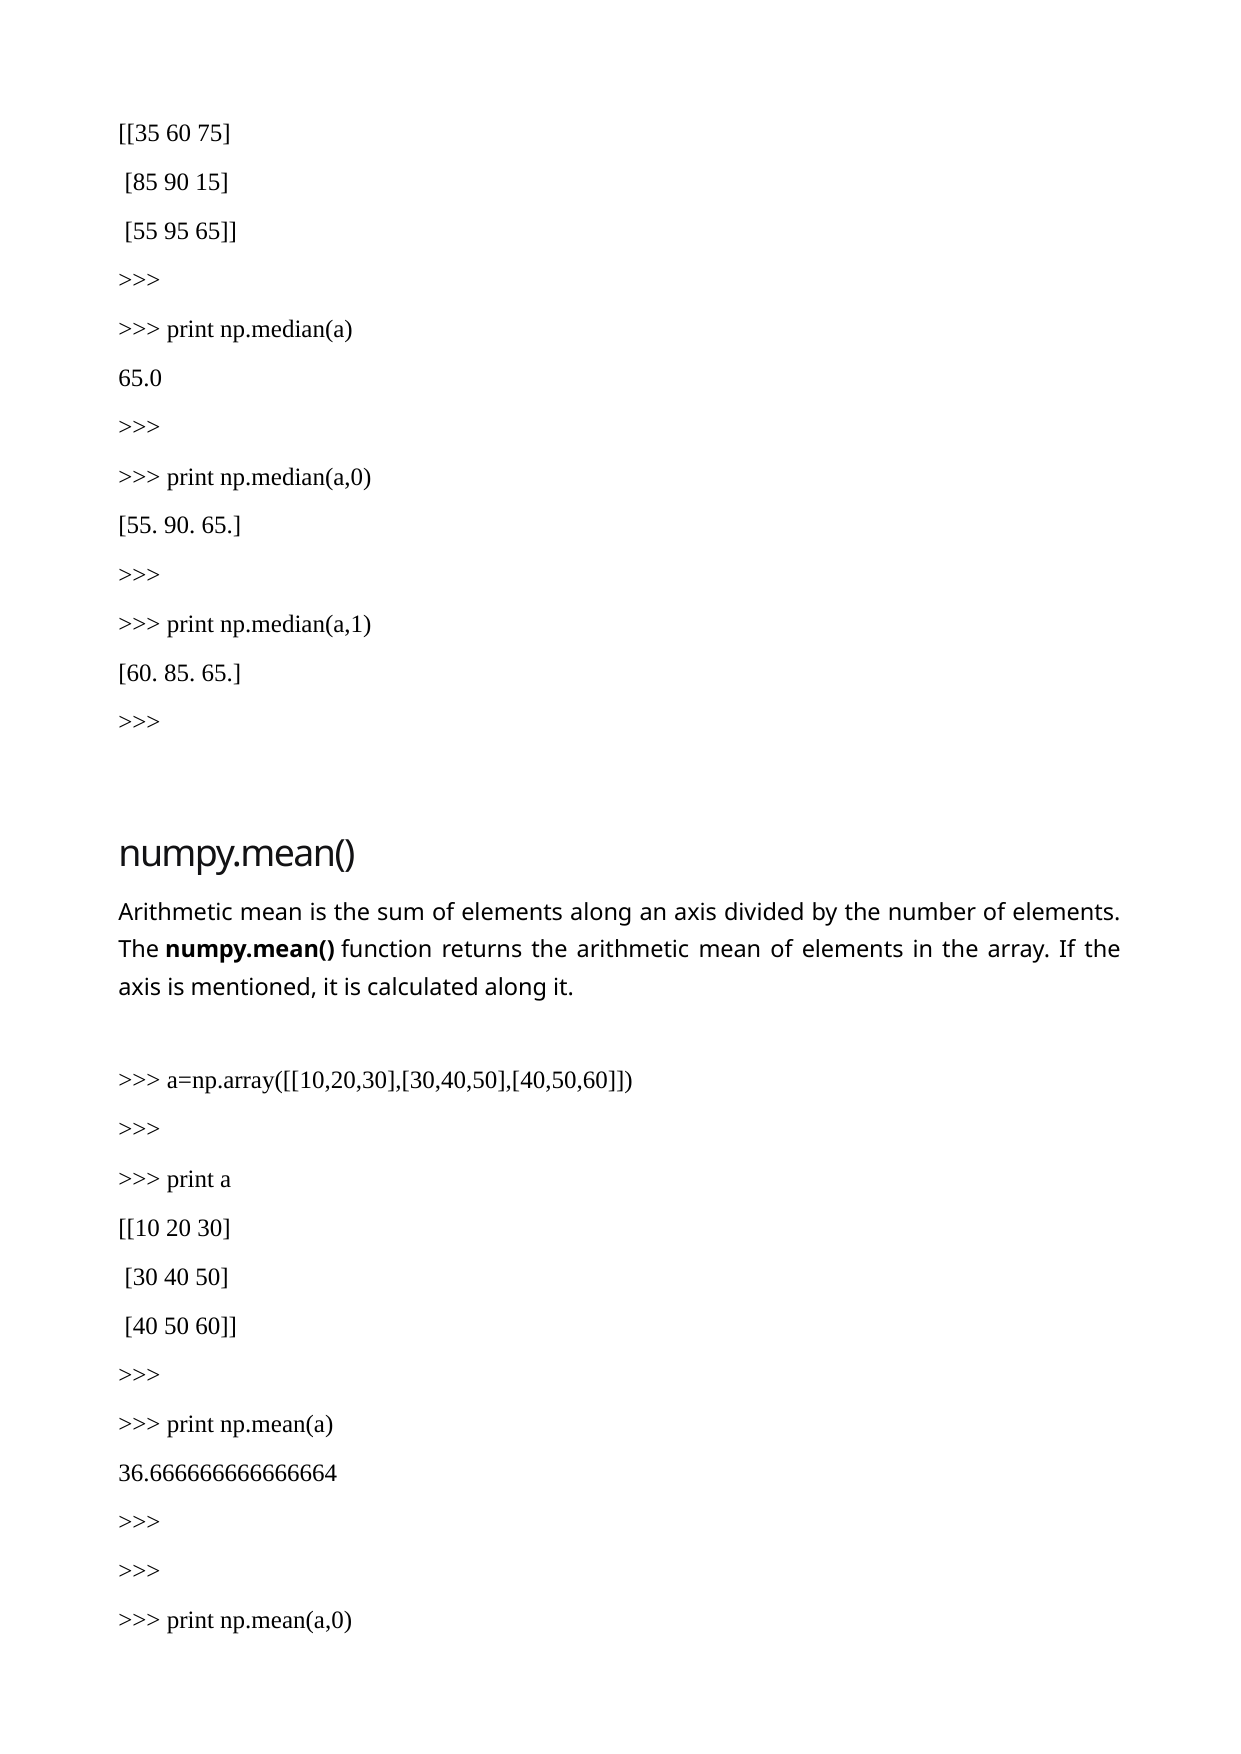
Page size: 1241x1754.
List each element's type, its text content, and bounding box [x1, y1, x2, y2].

text [55. 90. 65.] [118, 511, 1122, 539]
text >>> print np.median(a,0) [118, 462, 1122, 490]
text >>> print np.mean(a,0) [118, 1605, 1122, 1634]
text >>> print np.mean(a) [118, 1409, 1122, 1438]
text [[35 60 75] [118, 118, 1122, 147]
text 36.666666666666664 [118, 1458, 1122, 1487]
text [85 90 15] [118, 167, 1122, 196]
text >>> [118, 412, 1122, 441]
subtitle numpy.mean() [118, 826, 1122, 877]
text >>> print np.median(a) [118, 314, 1122, 343]
text >>> print a [118, 1164, 1122, 1192]
text >>> [118, 1556, 1122, 1585]
text >>> [118, 1507, 1122, 1536]
text Arithmetic mean is the sum of elements along an axis divided by the number of elements. The numpy.mean() function returns the arithmetic mean of elements in the array. If the axis is mentioned, it is calculated along it. [118, 889, 1122, 1002]
text [60. 85. 65.] [118, 658, 1122, 687]
text >>> [118, 707, 1122, 736]
text >>> a=np.array([[10,20,30],[30,40,50],[40,50,60]]) [118, 1066, 1122, 1094]
text >>> print np.median(a,1) [118, 609, 1122, 637]
text >>> [118, 265, 1122, 294]
text [40 50 60]] [118, 1311, 1122, 1339]
text 65.0 [118, 363, 1122, 392]
text [30 40 50] [118, 1262, 1122, 1291]
text >>> [118, 560, 1122, 588]
text >>> [118, 1360, 1122, 1389]
text [55 95 65]] [118, 216, 1122, 245]
text [[10 20 30] [118, 1213, 1122, 1241]
text >>> [118, 1114, 1122, 1143]
